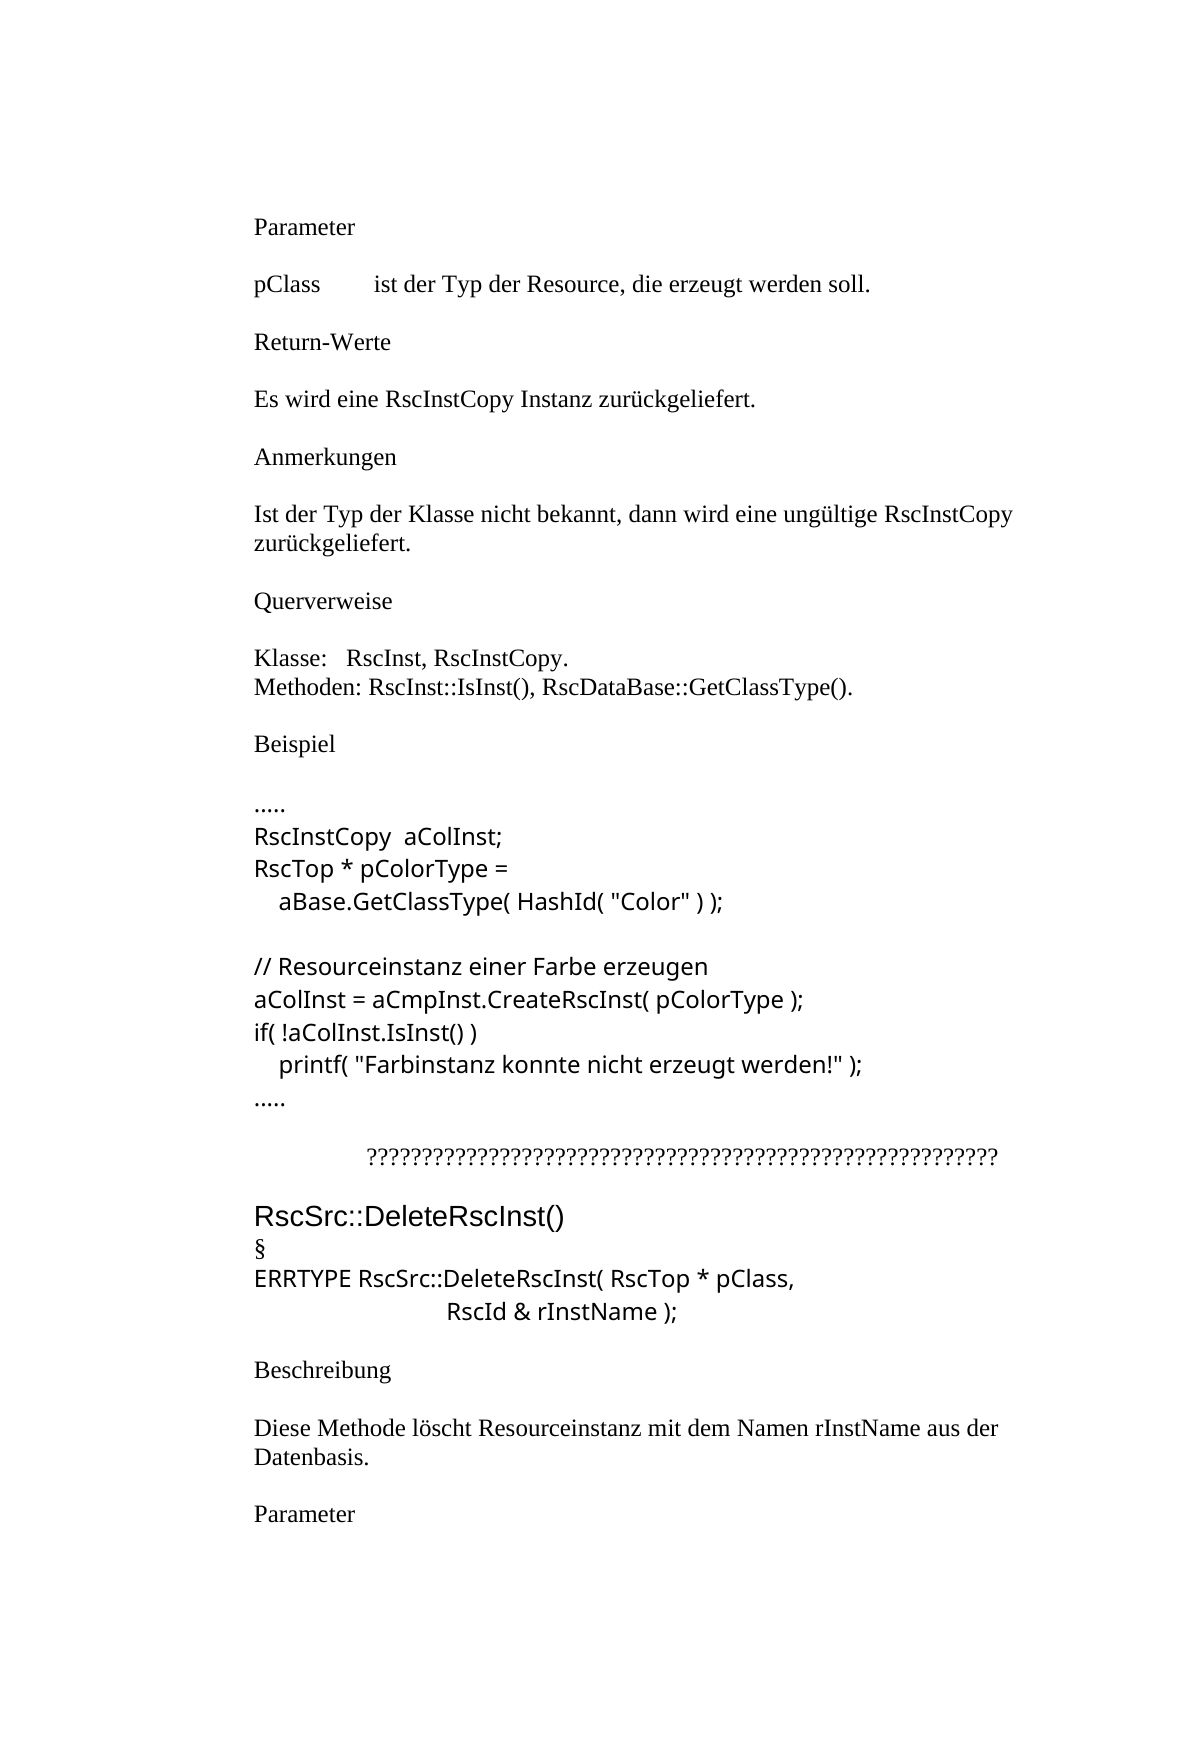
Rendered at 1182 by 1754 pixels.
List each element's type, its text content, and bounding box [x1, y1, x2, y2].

text Beispiel [254, 729, 1110, 758]
text Querverweise [254, 586, 1110, 614]
list // Resourceinstanz einer Farbe erzeugen [254, 950, 1110, 983]
text Ist der Typ der Klasse nicht bekannt, dann wird eine ungültige RscInstCopy zurückgeliefert. [254, 499, 1110, 557]
list printf( "Farbinstanz konnte nicht erzeugt werden!" ); [254, 1048, 1110, 1081]
text Parameter [254, 1499, 1110, 1528]
list RscId & rInstName ); [254, 1294, 1110, 1327]
text Return-Werte [254, 327, 1110, 356]
list aColInst = aCmpInst.CreateRscInst( pColorType ); [254, 983, 1110, 1015]
list ..... [254, 787, 1110, 820]
text Es wird eine RscInstCopy Instanz zurückgeliefert. [254, 384, 1110, 413]
text Parameter [254, 212, 1110, 241]
text Klasse: RscInst, RscInstCopy. [254, 643, 1110, 672]
text § [254, 1233, 1110, 1262]
list if( !aColInst.IsInst() ) [254, 1015, 1110, 1048]
text ????????????????????????????????????????????????????????? [254, 1142, 1110, 1171]
text pClass ist der Typ der Resource, die erzeugt werden soll. [254, 269, 1110, 298]
list ERRTYPE RscSrc::DeleteRscInst( RscTop * pClass, [254, 1262, 1110, 1294]
list aBase.GetClassType( HashId( "Color" ) ); [254, 885, 1110, 917]
list RscInstCopy aColInst; [254, 820, 1110, 852]
list ..... [254, 1081, 1110, 1113]
list RscTop * pColorType = [254, 852, 1110, 885]
text Beschreibung [254, 1356, 1110, 1384]
subtitle RscSrc::DeleteRscInst() [254, 1199, 1110, 1233]
text Anmerkungen [254, 442, 1110, 471]
text Methoden: RscInst::IsInst(), RscDataBase::GetClassType(). [254, 672, 1110, 701]
text Diese Methode löscht Resourceinstanz mit dem Namen rInstName aus der Datenbasis. [254, 1413, 1110, 1471]
